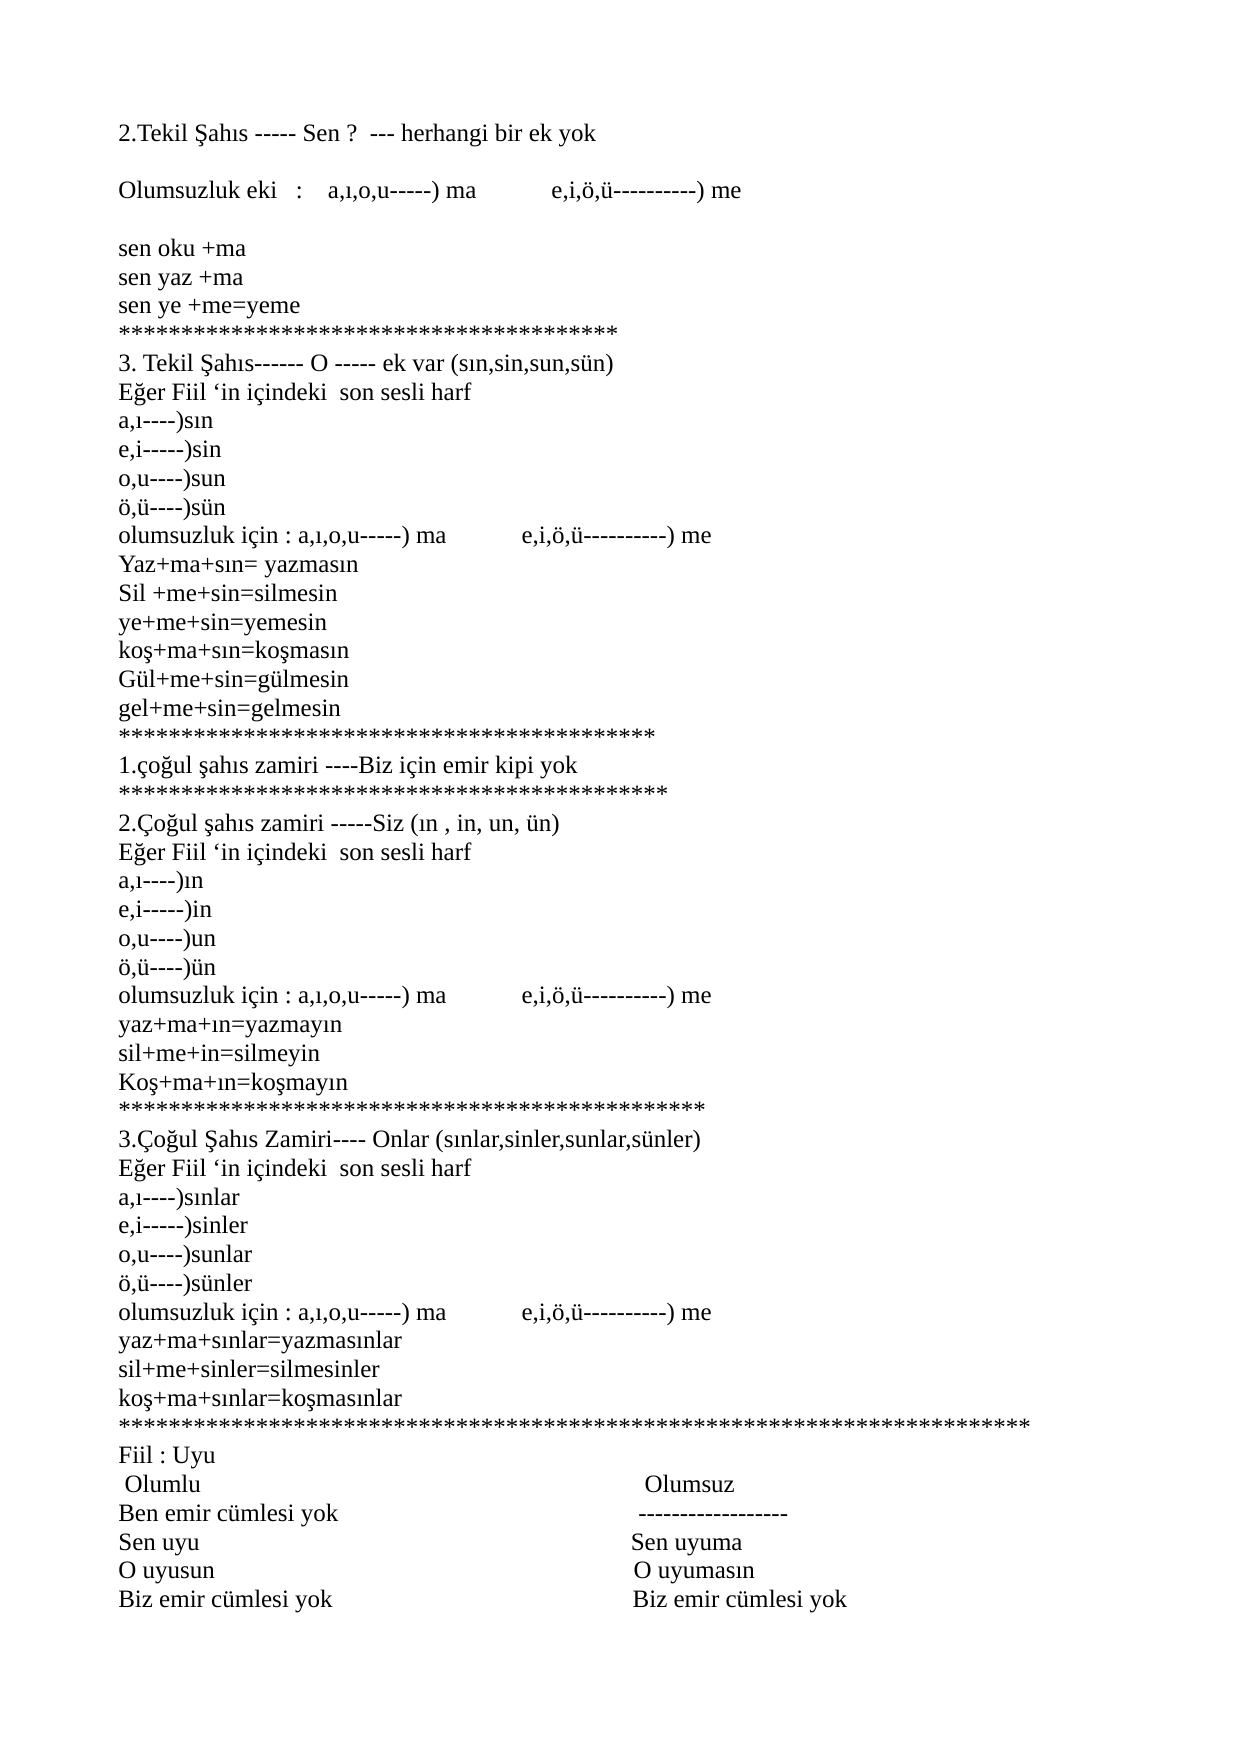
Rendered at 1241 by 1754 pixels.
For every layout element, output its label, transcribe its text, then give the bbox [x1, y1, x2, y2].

text sil+me+sinler=silmesinler [118, 1354, 1122, 1383]
text yaz+ma+sınlar=yazmasınlar [118, 1326, 1122, 1354]
text ö,ü----)sünler [118, 1268, 1122, 1297]
text olumsuzluk için : a,ı,o,u-----) ma e,i,ö,ü----------) me [118, 981, 1122, 1009]
text ******************************************* [118, 722, 1122, 751]
text 3. Tekil Şahıs------ O ----- ek var (sın,sin,sun,sün) [118, 348, 1122, 377]
text Yaz+ma+sın= yazmasın [118, 549, 1122, 578]
text sen oku +ma [118, 233, 1122, 262]
text ************************************************************************* [118, 1412, 1122, 1441]
text Koş+ma+ın=koşmayın [118, 1067, 1122, 1096]
text ö,ü----)sün [118, 492, 1122, 521]
text yaz+ma+ın=yazmayın [118, 1009, 1122, 1038]
text Gül+me+sin=gülmesin [118, 664, 1122, 693]
text sen ye +me=yeme [118, 291, 1122, 319]
text o,u----)un [118, 923, 1122, 952]
text ö,ü----)ün [118, 952, 1122, 981]
text Eğer Fiil ‘in içindeki son sesli harf [118, 837, 1122, 866]
text 1.çoğul şahıs zamiri ----Biz için emir kipi yok [118, 751, 1122, 779]
text a,ı----)sınlar [118, 1182, 1122, 1211]
text O uyusun O uyumasın [118, 1556, 1122, 1584]
text Biz emir cümlesi yok Biz emir cümlesi yok [118, 1584, 1122, 1613]
text gel+me+sin=gelmesin [118, 693, 1122, 722]
text olumsuzluk için : a,ı,o,u-----) ma e,i,ö,ü----------) me [118, 521, 1122, 549]
text 2.Tekil Şahıs ----- Sen ? --- herhangi bir ek yok [118, 118, 1122, 147]
text koş+ma+sınlar=koşmasınlar [118, 1383, 1122, 1412]
text ******************************************** [118, 779, 1122, 808]
text Sil +me+sin=silmesin [118, 578, 1122, 607]
text Eğer Fiil ‘in içindeki son sesli harf [118, 377, 1122, 406]
text Olumsuzluk eki : a,ı,o,u-----) ma e,i,ö,ü----------) me [118, 176, 1122, 204]
text olumsuzluk için : a,ı,o,u-----) ma e,i,ö,ü----------) me [118, 1297, 1122, 1326]
text *********************************************** [118, 1096, 1122, 1124]
text o,u----)sun [118, 463, 1122, 492]
text a,ı----)ın [118, 866, 1122, 894]
text ye+me+sin=yemesin [118, 607, 1122, 636]
text e,i-----)sinler [118, 1211, 1122, 1239]
text o,u----)sunlar [118, 1239, 1122, 1268]
text 2.Çoğul şahıs zamiri -----Siz (ın , in, un, ün) [118, 808, 1122, 837]
text e,i-----)in [118, 894, 1122, 923]
text koş+ma+sın=koşmasın [118, 636, 1122, 664]
text Sen uyu Sen uyuma [118, 1527, 1122, 1556]
text e,i-----)sin [118, 434, 1122, 463]
text a,ı----)sın [118, 406, 1122, 434]
text **************************************** [118, 319, 1122, 348]
text sen yaz +ma [118, 262, 1122, 291]
text sil+me+in=silmeyin [118, 1038, 1122, 1067]
text Fiil : Uyu [118, 1441, 1122, 1469]
text 3.Çoğul Şahıs Zamiri---- Onlar (sınlar,sinler,sunlar,sünler) [118, 1124, 1122, 1153]
text Ben emir cümlesi yok ------------------ [118, 1498, 1122, 1527]
text Eğer Fiil ‘in içindeki son sesli harf [118, 1153, 1122, 1182]
text Olumlu Olumsuz [118, 1469, 1122, 1498]
